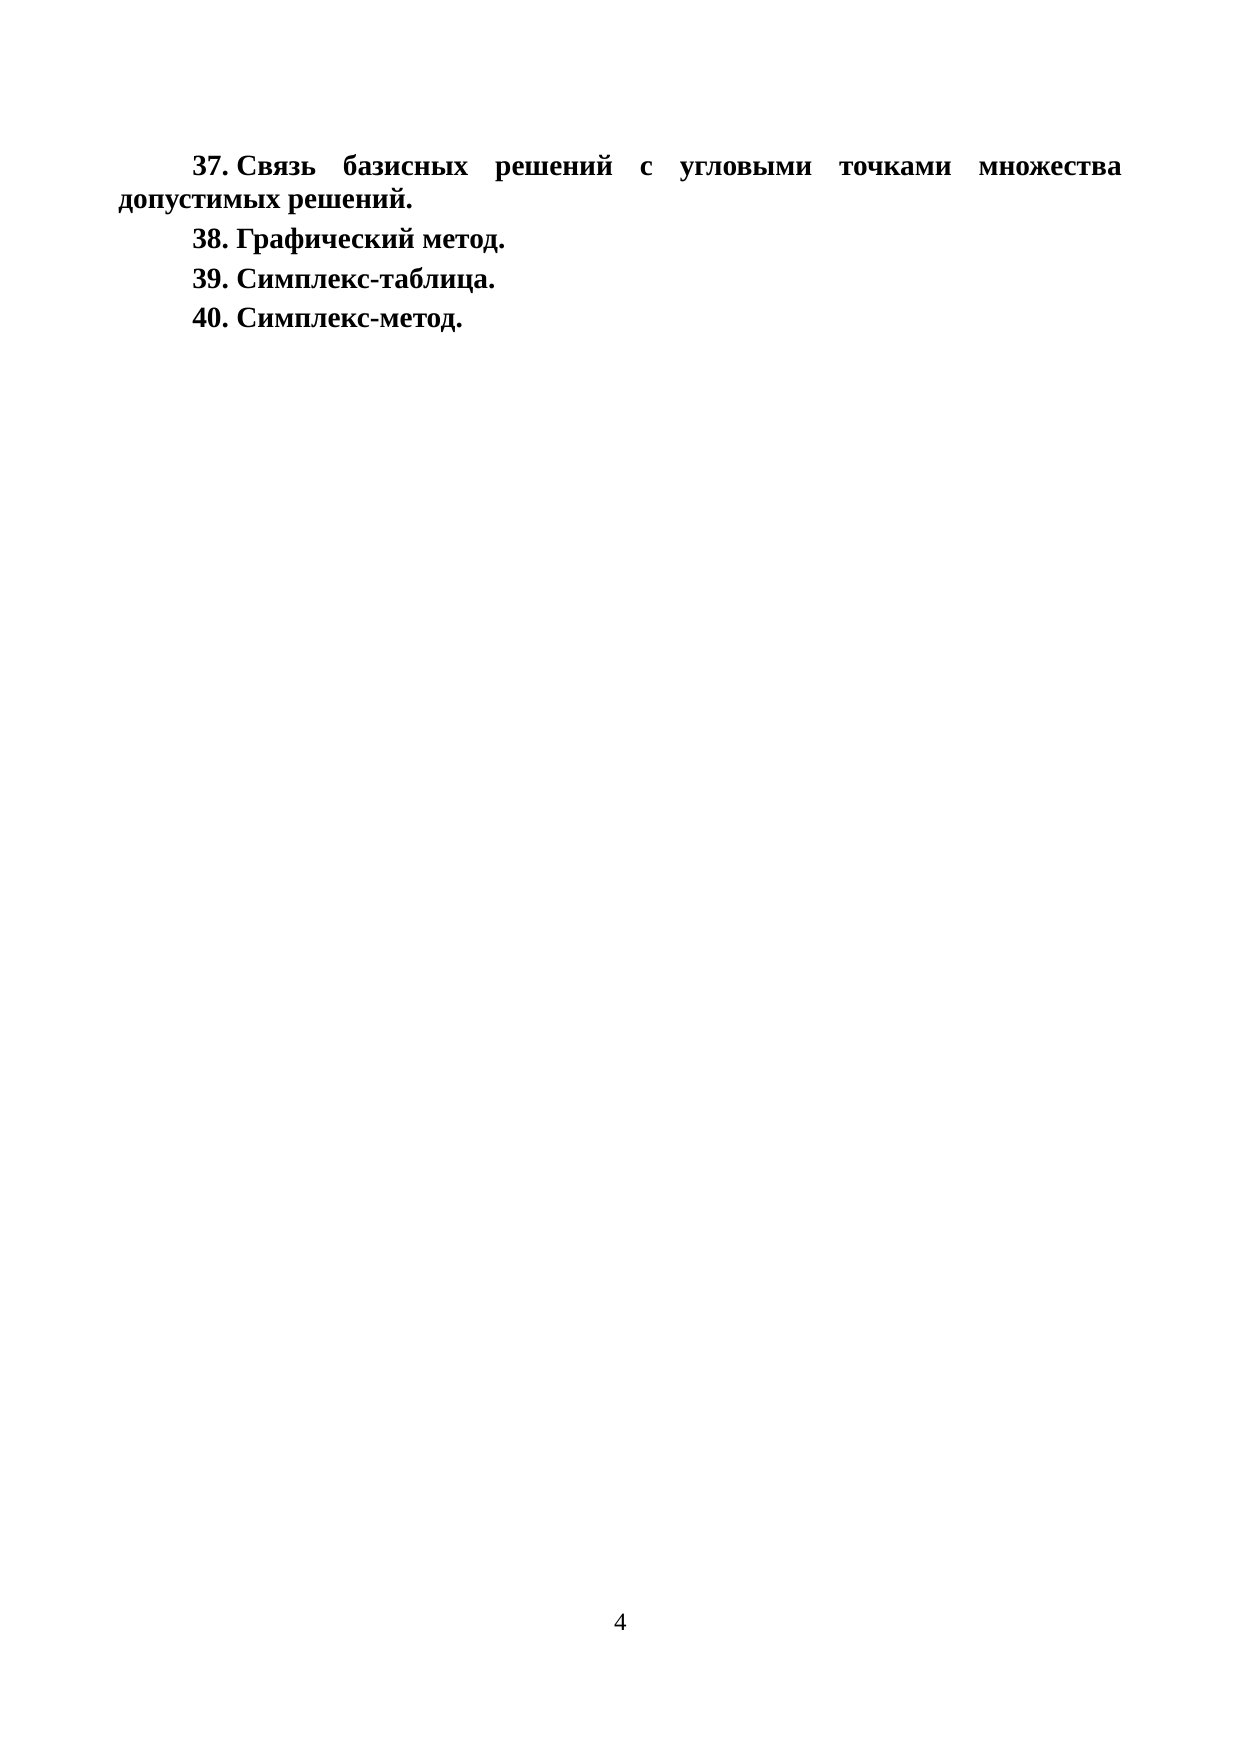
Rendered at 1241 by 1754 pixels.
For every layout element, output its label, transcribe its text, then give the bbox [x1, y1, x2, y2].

subtitle Графический метод. [118, 221, 1122, 255]
subtitle Связь базисных решений с угловыми точками множества допустимых решений. [118, 148, 1122, 215]
subtitle Симплекс-метод. [118, 300, 1122, 334]
subtitle Симплекс-таблица. [118, 261, 1122, 294]
